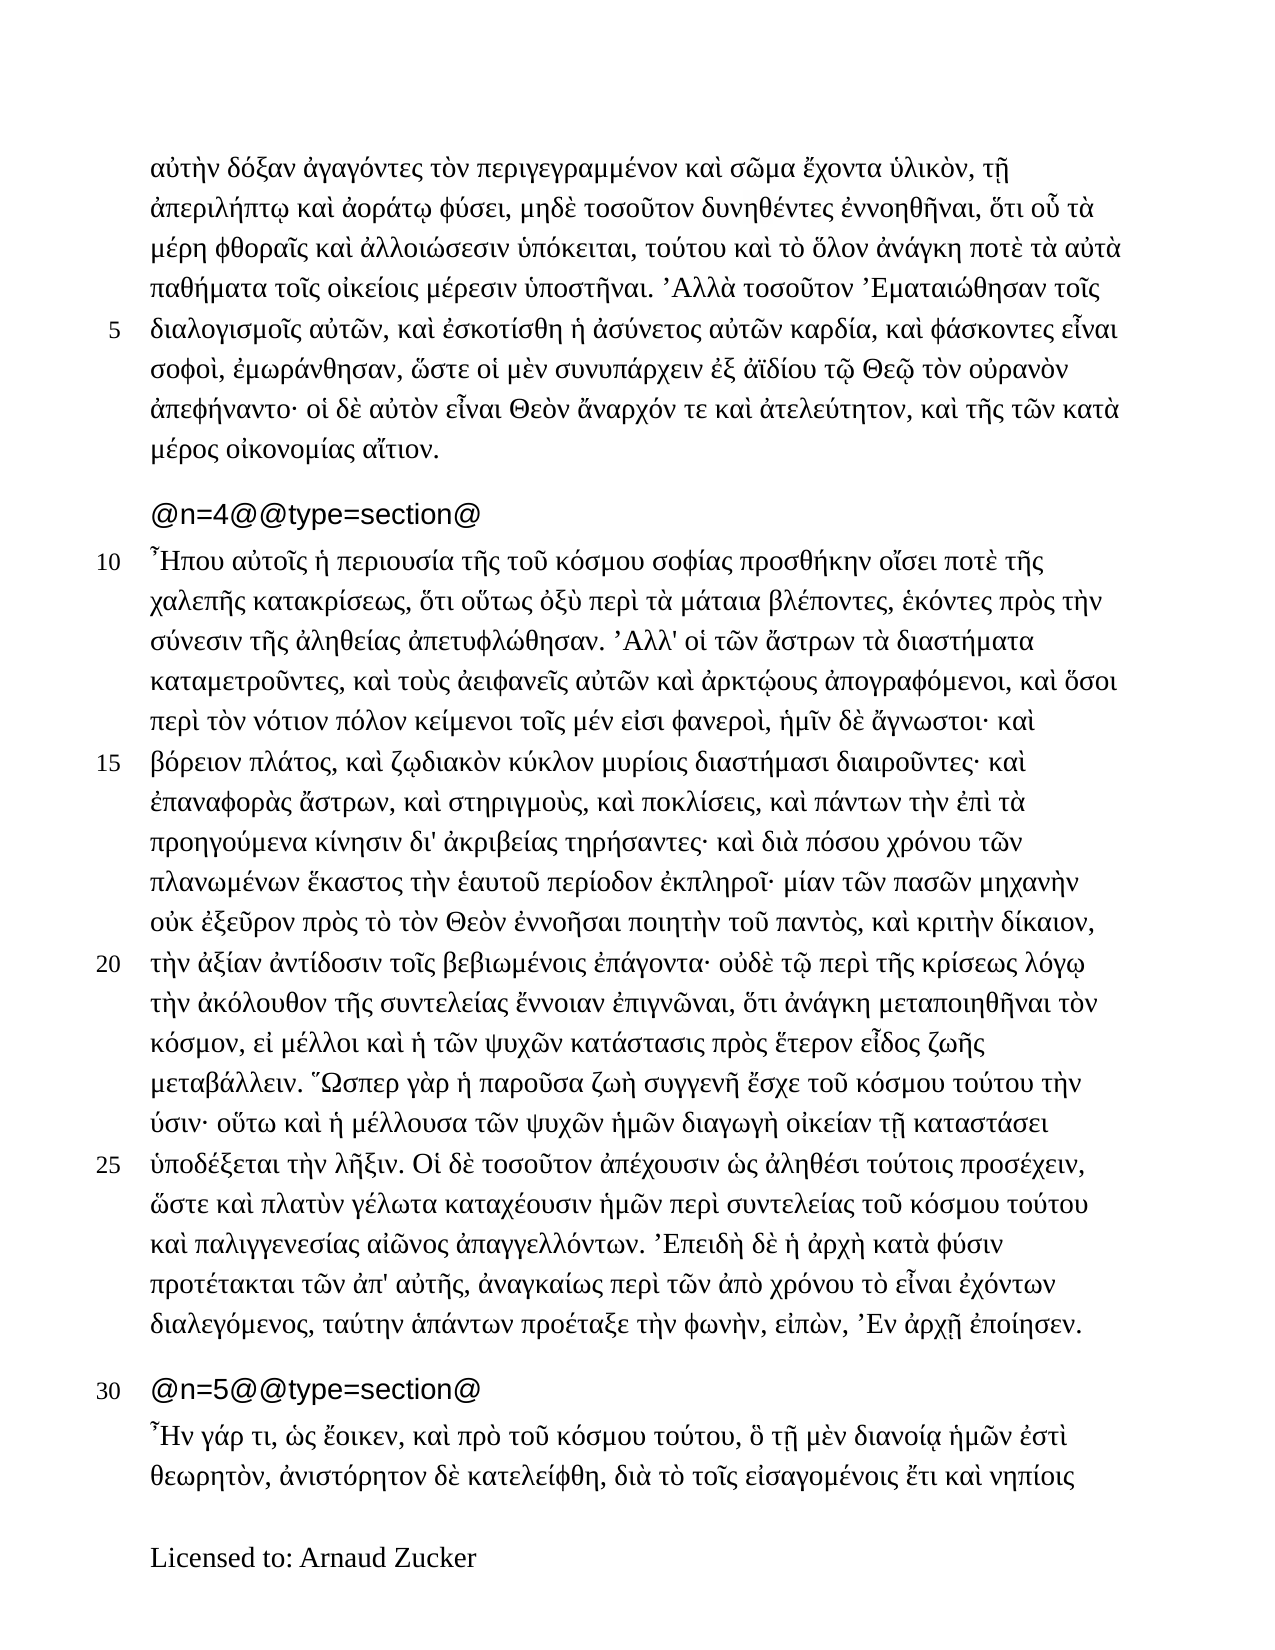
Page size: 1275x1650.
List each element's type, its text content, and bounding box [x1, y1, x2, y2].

text ῏Ην γάρ τι, ὡς ἔοικεν, καὶ πρὸ τοῦ κόσμου τούτου, ὃ τῇ μὲν διανοίᾳ ἡμῶν ἐστὶ θεωρητὸν, ἀνιστόρητον δὲ κατελείϕθη, διὰ τὸ τοῖς εἰσαγομένοις ἔτι καὶ νηπίοις [150, 1418, 1125, 1492]
text αὐτὴν δόξαν ἀγαγόντες τὸν περιγεγραμμένον καὶ σῶμα ἔχοντα ὑλικὸν, τῇ ἀπεριλήπτῳ καὶ ἀοράτῳ ϕύσει, μηδὲ τοσοῦτον δυνηθέντες ἐννοηθῆναι, ὅτι οὗ τὰ μέρη ϕθοραῖς καὶ ἀλλοιώσεσιν ὑπόκειται, τούτου καὶ τὸ ὅλον ἀνάγκη ποτὲ τὰ αὐτὰ παθήματα τοῖς οἰκείοις μέρεσιν ὑποστῆναι. ’Αλλὰ τοσοῦτον ’Εματαιώθησαν τοῖς διαλογισμοῖς αὐτῶν, καὶ ἐσκοτίσθη ἡ ἀσύνετος αὐτῶν καρδία, καὶ ϕάσκοντες εἶναι σοϕοὶ, ἐμωράνθησαν, ὥστε οἱ μὲν συνυπάρχειν ἐξ ἀϊδίου τῷ Θεῷ τὸν οὐρανὸν ἀπεϕήναντο· οἱ δὲ αὐτὸν εἶναι Θεὸν ἄναρχόν τε καὶ ἀτελεύτητον, καὶ τῆς τῶν κατὰ μέρος οἰκονομίας αἴτιον. [150, 150, 1125, 465]
subtitle @n=4@@type=section@ [150, 497, 1125, 530]
text ῏Ηπου αὐτοῖς ἡ περιουσία τῆς τοῦ κόσμου σοϕίας προσθήκην οἴσει ποτὲ τῆς χαλεπῆς κατακρίσεως, ὅτι οὕτως ὀξὺ περὶ τὰ μάταια βλέποντες, ἑκόντες πρὸς τὴν σύνεσιν τῆς ἀληθείας ἀπετυϕλώθησαν. ’Αλλ' οἱ τῶν ἄστρων τὰ διαστήματα καταμετροῦντες, καὶ τοὺς ἀειϕανεῖς αὐτῶν καὶ ἀρκτῴους ἀπογραϕόμενοι, καὶ ὅσοι περὶ τὸν νότιον πόλον κείμενοι τοῖς μέν εἰσι ϕανεροὶ, ἡμῖν δὲ ἄγνωστοι· καὶ βόρειον πλάτος, καὶ ζῳδιακὸν κύκλον μυρίοις διαστήμασι διαιροῦντες· καὶ ἐπαναϕορὰς ἄστρων, καὶ στηριγμοὺς, καὶ ποκλίσεις, καὶ πάντων τὴν ἐπὶ τὰ προηγούμενα κίνησιν δι' ἀκριβείας τηρήσαντες· καὶ διὰ πόσου χρόνου τῶν πλανωμένων ἕκαστος τὴν ἑαυτοῦ περίοδον ἐκπληροῖ· μίαν τῶν πασῶν μηχανὴν οὐκ ἐξεῦρον πρὸς τὸ τὸν Θεὸν ἐννοῆσαι ποιητὴν τοῦ παντὸς, καὶ κριτὴν δίκαιον, τὴν ἀξίαν ἀντίδοσιν τοῖς βεβιωμένοις ἐπάγοντα· οὐδὲ τῷ περὶ τῆς κρίσεως λόγῳ τὴν ἀκόλουθον τῆς συντελείας ἔννοιαν ἐπιγνῶναι, ὅτι ἀνάγκη μεταποιηθῆναι τὸν κόσμον, εἰ μέλλοι καὶ ἡ τῶν ψυχῶν κατάστασις πρὸς ἕτερον εἶδος ζωῆς μεταβάλλειν. ῞Ωσπερ γὰρ ἡ παροῦσα ζωὴ συγγενῆ ἔσχε τοῦ κόσμου τούτου τὴν ύσιν· οὕτω καὶ ἡ μέλλουσα τῶν ψυχῶν ἡμῶν διαγωγὴ οἰκείαν τῇ καταστάσει ὑποδέξεται τὴν λῆξιν. Οἱ δὲ τοσοῦτον ἀπέχουσιν ὡς ἀληθέσι τούτοις προσέχειν, ὥστε καὶ πλατὺν γέλωτα καταχέουσιν ἡμῶν περὶ συντελείας τοῦ κόσμου τούτου καὶ παλιγγενεσίας αἰῶνος ἀπαγγελλόντων. ’Επειδὴ δὲ ἡ ἀρχὴ κατὰ ϕύσιν προτέτακται τῶν ἀπ' αὐτῆς, ἀναγκαίως περὶ τῶν ἀπὸ χρόνου τὸ εἶναι ἐχόντων διαλεγόμενος, ταύτην ἁπάντων προέταξε τὴν ϕωνὴν, εἰπὼν, ’Εν ἀρχῇ ἐποίησεν. [150, 543, 1125, 1340]
subtitle @n=5@@type=section@ [150, 1372, 1125, 1405]
